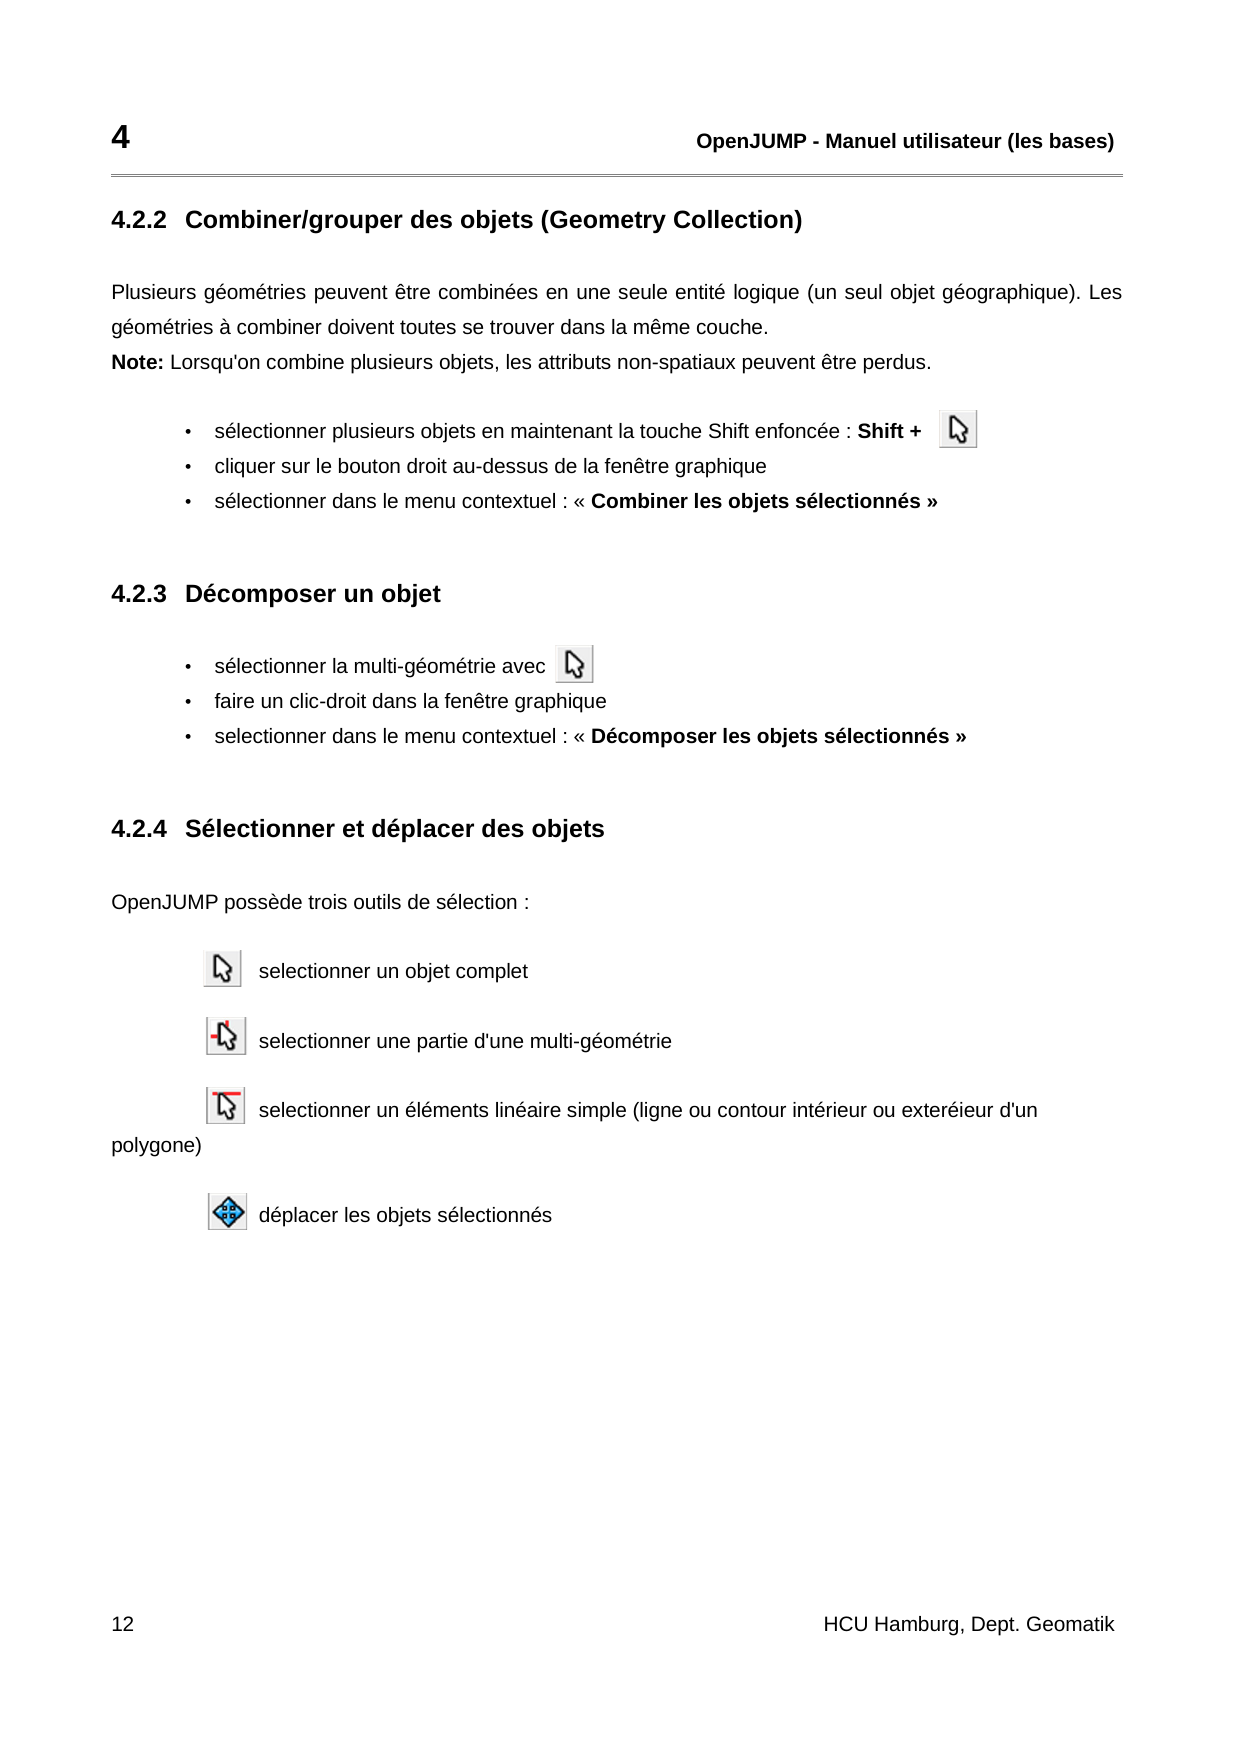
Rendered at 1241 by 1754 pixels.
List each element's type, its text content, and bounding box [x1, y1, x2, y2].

text [111, 1203, 207, 1227]
picture [205, 1017, 248, 1055]
text selectionner un objet complet [242, 960, 1123, 983]
picture [203, 950, 242, 987]
list selectionner dans le menu contextuel : « Décomposer les objets sélectionnés » [185, 725, 1123, 748]
text [111, 960, 203, 983]
picture [207, 1193, 248, 1230]
list sélectionner plusieurs objets en maintenant la touche Shift enfoncée : Shift + [185, 420, 939, 443]
subtitle Décomposer un objet [111, 580, 1123, 608]
picture [555, 645, 594, 683]
text selectionner une partie d'une multi-géométrie [248, 1029, 1123, 1053]
subtitle Sélectionner et déplacer des objets [111, 815, 1123, 843]
picture [939, 410, 978, 448]
text [111, 1029, 205, 1053]
subtitle Combiner/grouper des objets (Geometry Collection) [111, 206, 1123, 234]
text Plusieurs géométries peuvent être combinées en une seule entité logique (un seul objet géographique). Les géométries à combiner doivent toutes se trouver dans la même couche. Note: Lorsqu'on combine plusieurs objets, les attributs non-spatiaux peuvent être perdus. [111, 281, 1123, 374]
list sélectionner la multi-géométrie avec [185, 655, 555, 678]
text selectionner un éléments linéaire simple (ligne ou contour intérieur ou exteréieur d'un polygone) [111, 1099, 1123, 1157]
list sélectionner dans le menu contextuel : « Combiner les objets sélectionnés » [185, 490, 1123, 513]
text OpenJUMP possède trois outils de sélection : [111, 890, 1123, 913]
list [978, 420, 1123, 443]
list faire un clic-droit dans la fenêtre graphique [185, 690, 1123, 713]
list [594, 655, 1123, 678]
list cliquer sur le bouton droit au-dessus de la fenêtre graphique [185, 455, 1123, 478]
picture [206, 1087, 246, 1124]
text déplacer les objets sélectionnés [248, 1203, 1123, 1227]
